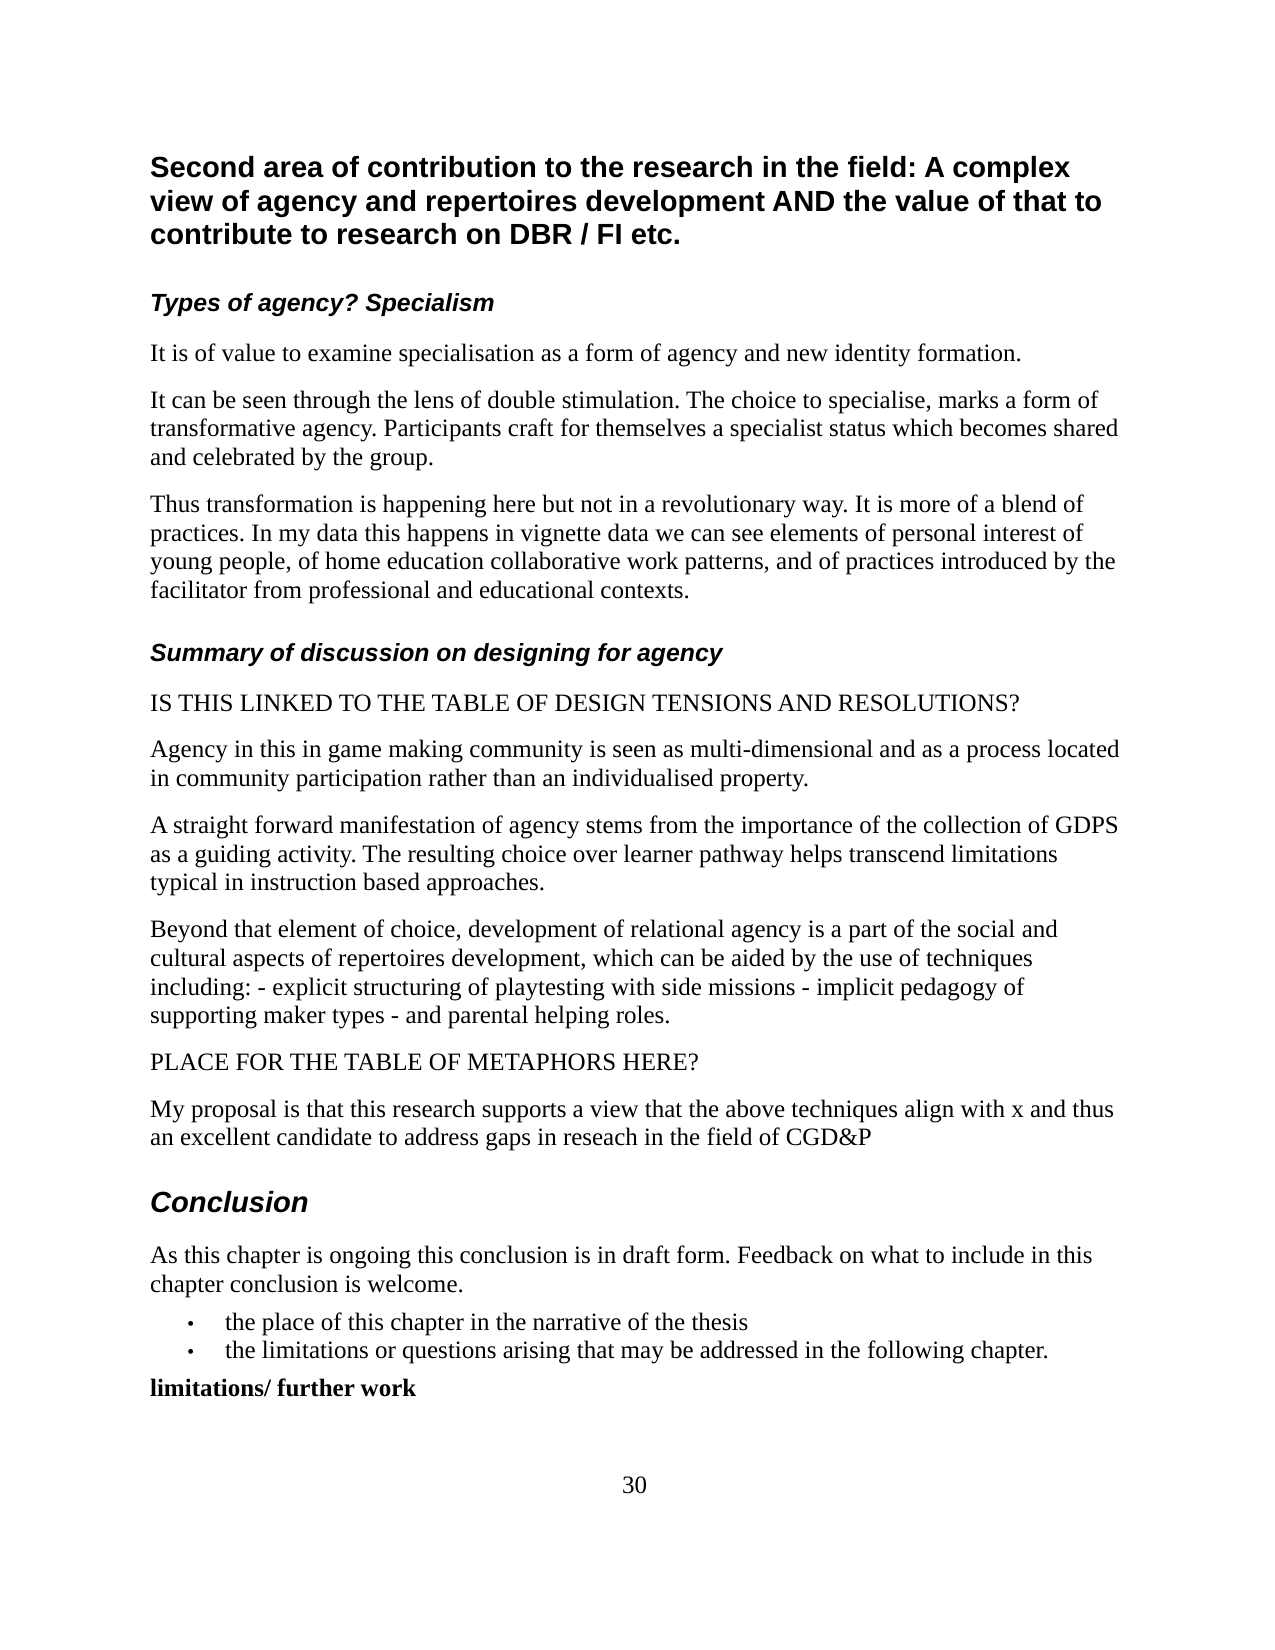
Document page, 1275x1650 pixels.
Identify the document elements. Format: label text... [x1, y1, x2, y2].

text It can be seen through the lens of double stimulation. The choice to specialise, marks a form of transformative agency. Participants craft for themselves a specialist status which becomes shared and celebrated by the group. [150, 385, 1125, 471]
text It is of value to examine specialisation as a form of agency and new identity formation. [150, 338, 1125, 367]
text Beyond that element of choice, development of relational agency is a part of the social and cultural aspects of repertoires development, which can be aided by the use of techniques including: - explicit structuring of playtesting with side missions - implicit pedagogy of supporting maker types - and parental helping roles. [150, 914, 1125, 1029]
text PLACE FOR THE TABLE OF METAPHORS HERE? [150, 1047, 1125, 1076]
text IS THIS LINKED TO THE TABLE OF DESIGN TENSIONS AND RESOLUTIONS? [150, 688, 1125, 717]
text limitations/ further work [150, 1373, 1125, 1402]
subtitle Second area of contribution to the research in the field: A complex view of agency and repertoires development AND the value of that to contribute to research on DBR / FI etc. [150, 150, 1125, 251]
subtitle Summary of discussion on designing for agency [150, 638, 1125, 666]
text Agency in this in game making community is seen as multi-dimensional and as a process located in community participation rather than an individualised property. [150, 734, 1125, 792]
text As this chapter is ongoing this conclusion is in draft form. Feedback on what to include in this chapter conclusion is welcome. [150, 1240, 1125, 1298]
list the place of this chapter in the narrative of the thesis [187, 1307, 1125, 1335]
text Thus transformation is happening here but not in a revolutionary way. It is more of a blend of practices. In my data this happens in vignette data we can see elements of personal interest of young people, of home education collaborative work patterns, and of practices introduced by the facilitator from professional and educational contexts. [150, 489, 1125, 604]
list the limitations or questions arising that may be addressed in the following chapter. [187, 1335, 1125, 1364]
text A straight forward manifestation of agency stems from the importance of the collection of GDPS as a guiding activity. The resulting choice over learner pathway helps transcend limitations typical in instruction based approaches. [150, 810, 1125, 896]
text My proposal is that this research supports a view that the above techniques align with x and thus an excellent candidate to address gaps in reseach in the field of CGD&P [150, 1094, 1125, 1151]
subtitle Types of agency? Specialism [150, 288, 1125, 317]
subtitle Conclusion [150, 1185, 1125, 1219]
